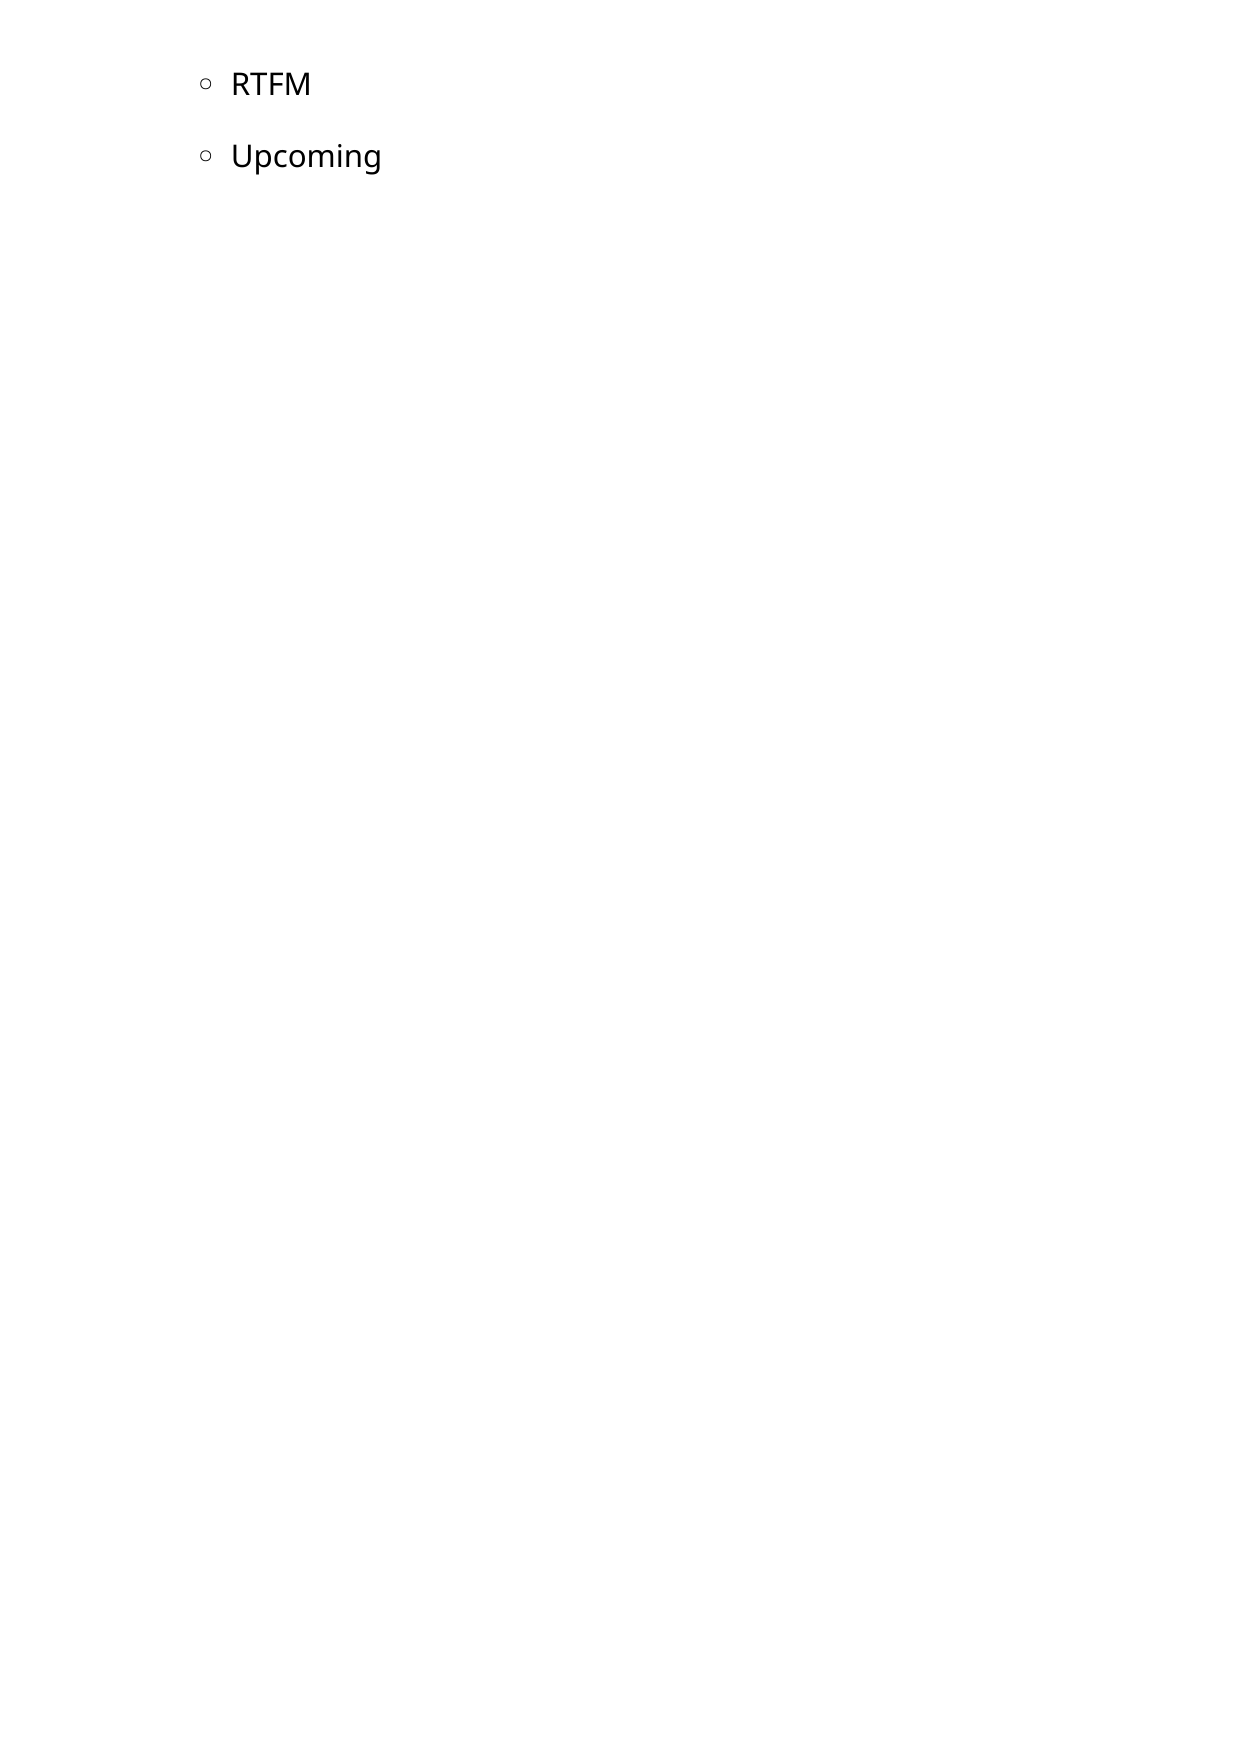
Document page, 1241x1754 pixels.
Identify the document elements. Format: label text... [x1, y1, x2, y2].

list Upcoming [193, 134, 1122, 176]
list RTFM [193, 62, 1122, 104]
